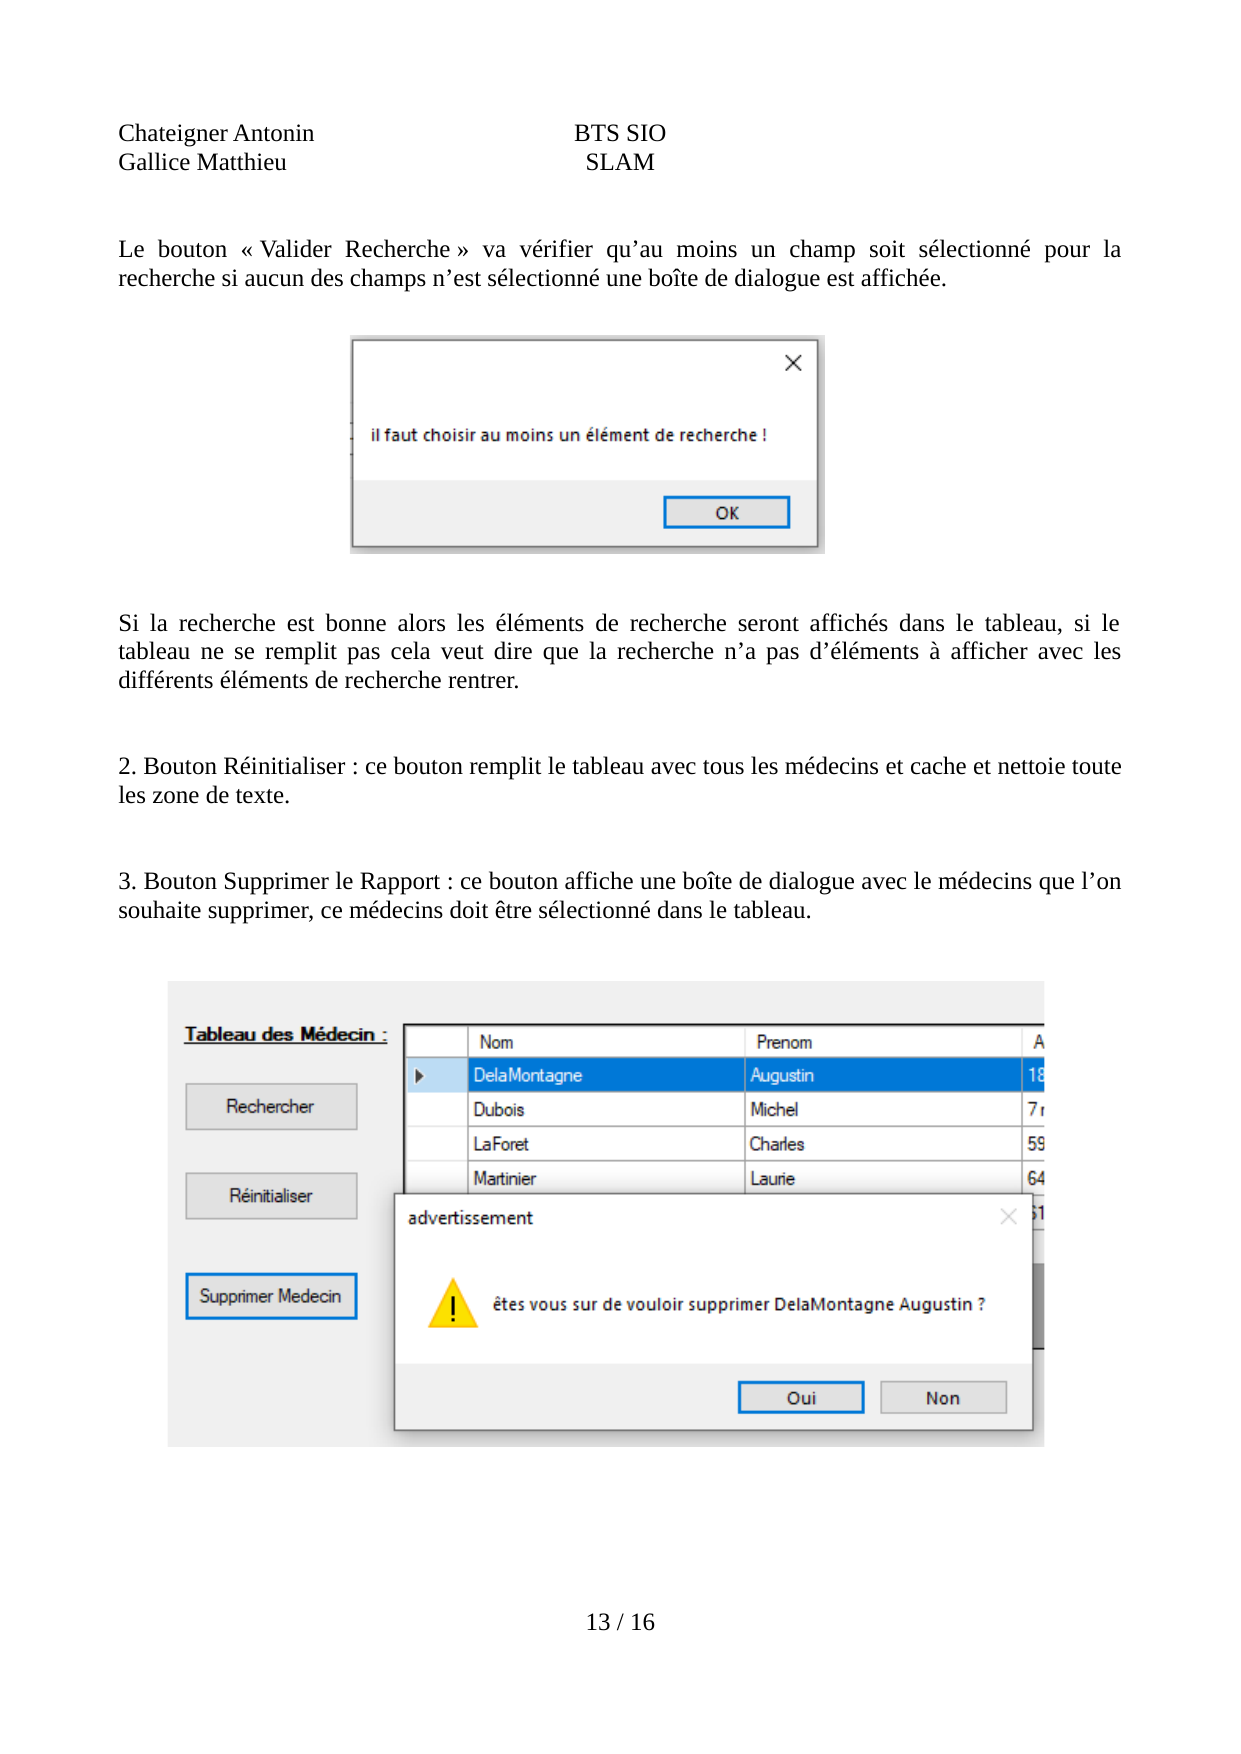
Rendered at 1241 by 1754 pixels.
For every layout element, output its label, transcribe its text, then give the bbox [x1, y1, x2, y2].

text 2. Bouton Réinitialiser : ce bouton remplit le tableau avec tous les médecins et cache et nettoie toute les zone de texte. [118, 751, 1122, 809]
text Le bouton « Valider Recherche » va vérifier qu’au moins un champ soit sélectionné pour la recherche si aucun des champs n’est sélectionné une boîte de dialogue est affichée. [118, 234, 1122, 291]
picture [167, 981, 1045, 1447]
text Si la recherche est bonne alors les éléments de recherche seront affichés dans le tableau, si le tableau ne se remplit pas cela veut dire que la recherche n’a pas d’éléments à afficher avec les différents éléments de recherche rentrer. [118, 608, 1122, 694]
text 3. Bouton Supprimer le Rapport : ce bouton affiche une boîte de dialogue avec le médecins que l’on souhaite supprimer, ce médecins doit être sélectionné dans le tableau. [118, 866, 1122, 924]
picture [349, 335, 825, 554]
